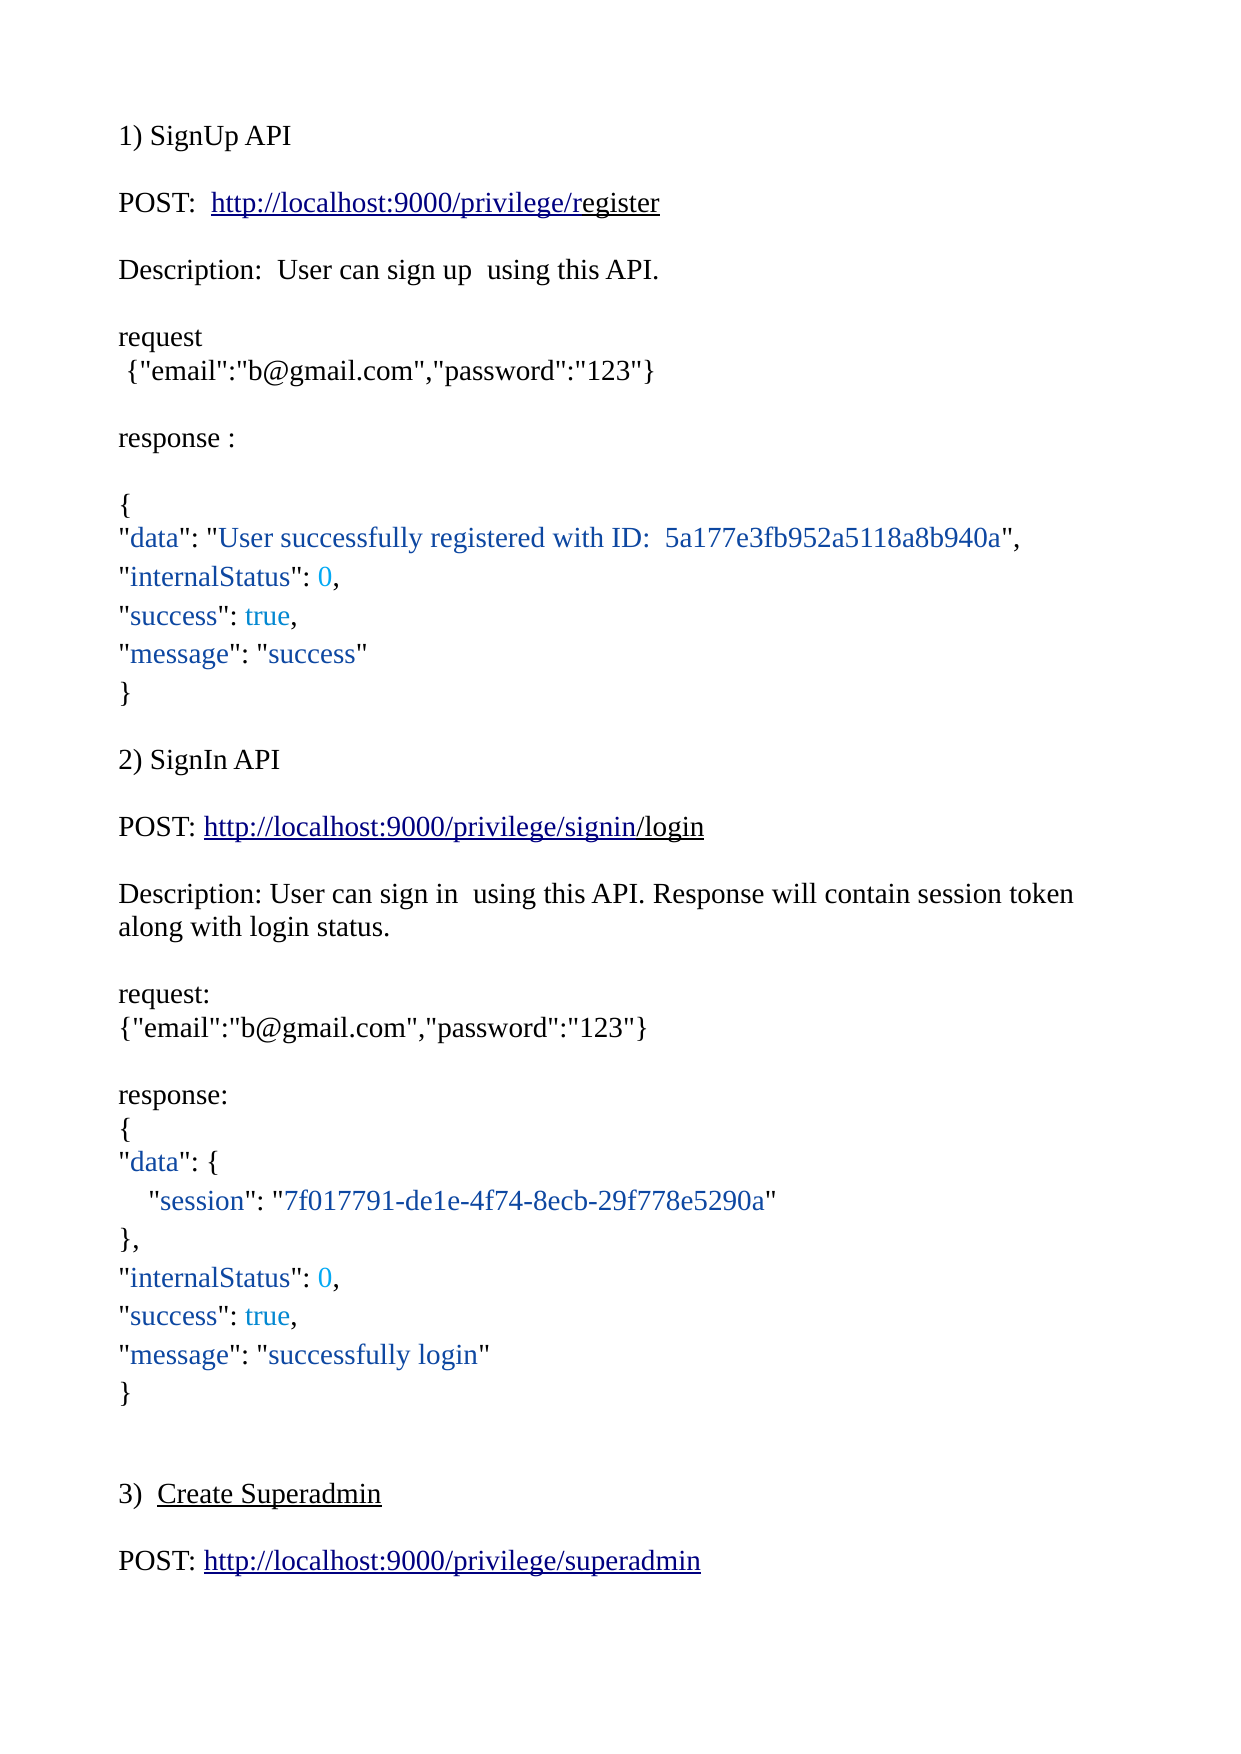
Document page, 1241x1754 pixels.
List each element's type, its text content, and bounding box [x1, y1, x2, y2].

text "success": true, [118, 1298, 1122, 1332]
text } [118, 675, 1122, 708]
text "data": { [118, 1144, 1122, 1178]
text { [118, 487, 1122, 521]
text request [118, 319, 1122, 353]
text "success": true, [118, 598, 1122, 631]
text "message": "success" [118, 636, 1122, 670]
text "message": "successfully login" [118, 1337, 1122, 1371]
text {"email":"b@gmail.com","password":"123"} [118, 353, 1122, 386]
text } [118, 1376, 1122, 1409]
text POST: http://localhost:9000/privilege/register [118, 185, 1122, 219]
text 2) SignIn API [118, 742, 1122, 775]
text Description: User can sign up using this API. [118, 252, 1122, 286]
text { [118, 1111, 1122, 1144]
text {"email":"b@gmail.com","password":"123"} [118, 1010, 1122, 1044]
text "session": "7f017791-de1e-4f74-8ecb-29f778e5290a" [148, 1183, 1122, 1216]
text 3) Create Superadmin [118, 1476, 1122, 1510]
text "internalStatus": 0, [118, 559, 1122, 593]
text }, [118, 1221, 1122, 1255]
text "data": "User successfully registered with ID: 5a177e3fb952a5118a8b940a", [118, 521, 1122, 554]
text POST: http://localhost:9000/privilege/superadmin [118, 1543, 1122, 1577]
text response : [118, 420, 1122, 453]
text Description: User can sign in using this API. Response will contain session token along with login status. [118, 876, 1122, 943]
text 1) SignUp API [118, 118, 1122, 152]
text response: [118, 1077, 1122, 1111]
text POST: http://localhost:9000/privilege/signin/login [118, 809, 1122, 842]
text "internalStatus": 0, [118, 1260, 1122, 1293]
text request: [118, 977, 1122, 1010]
